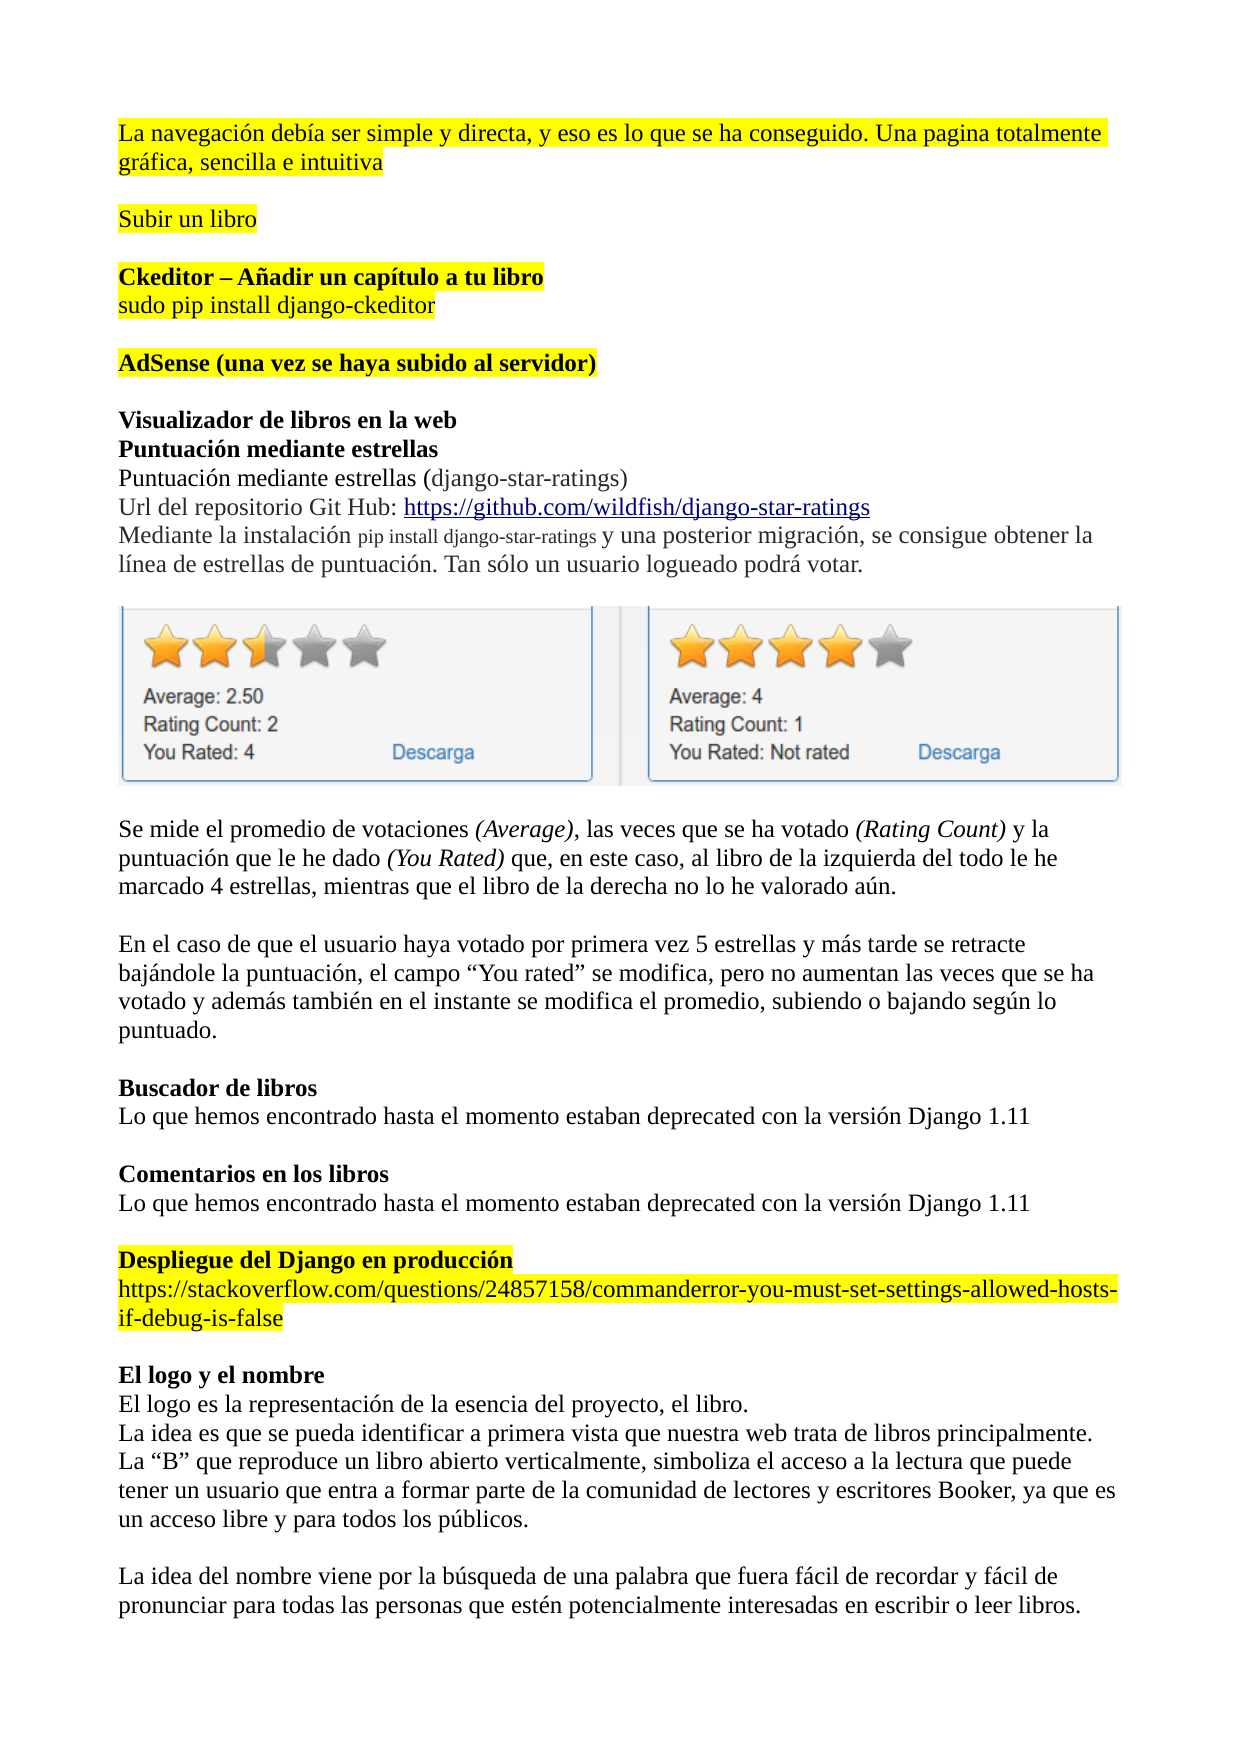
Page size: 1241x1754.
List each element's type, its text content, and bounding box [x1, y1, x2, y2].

text Url del repositorio Git Hub: https://github.com/wildfish/django-star-ratings [118, 492, 1122, 521]
text Puntuación mediante estrellas [118, 434, 1122, 463]
text https://stackoverflow.com/questions/24857158/commanderror-you-must-set-settings-allowed-hosts-if-debug-is-false [118, 1274, 1122, 1331]
text Ckeditor – Añadir un capítulo a tu libro [118, 262, 1122, 291]
text Mediante la instalación pip install django-star-ratings y una posterior migración, se consigue obtener la línea de estrellas de puntuación. Tan sólo un usuario logueado podrá votar. [118, 521, 1122, 578]
text Comentarios en los libros [118, 1159, 1122, 1188]
text Puntuación mediante estrellas (django-star-ratings) [118, 463, 1122, 492]
text Subir un libro [118, 204, 1122, 233]
text El logo es la representación de la esencia del proyecto, el libro. [118, 1389, 1122, 1418]
text AdSense (una vez se haya subido al servidor) [118, 348, 1122, 377]
text En el caso de que el usuario haya votado por primera vez 5 estrellas y más tarde se retracte bajándole la puntuación, el campo “You rated” se modifica, pero no aumentan las veces que se ha votado y además también en el instante se modifica el promedio, subiendo o bajando según lo puntuado. [118, 929, 1122, 1044]
text La idea del nombre viene por la búsqueda de una palabra que fuera fácil de recordar y fácil de pronunciar para todas las personas que estén potencialmente interesadas en escribir o leer libros. [118, 1561, 1122, 1619]
text Lo que hemos encontrado hasta el momento estaban deprecated con la versión Django 1.11 [118, 1101, 1122, 1130]
text Buscador de libros [118, 1073, 1122, 1101]
text El logo y el nombre [118, 1360, 1122, 1389]
text Lo que hemos encontrado hasta el momento estaban deprecated con la versión Django 1.11 [118, 1188, 1122, 1216]
text La idea es que se pueda identificar a primera vista que nuestra web trata de libros principalmente. La “B” que reproduce un libro abierto verticalmente, simboliza el acceso a la lectura que puede tener un usuario que entra a formar parte de la comunidad de lectores y escritores Booker, ya que es un acceso libre y para todos los públicos. [118, 1418, 1122, 1533]
picture [118, 606, 1123, 786]
text Se mide el promedio de votaciones (Average), las veces que se ha votado (Rating Count) y la puntuación que le he dado (You Rated) que, en este caso, al libro de la izquierda del todo le he marcado 4 estrellas, mientras que el libro de la derecha no lo he valorado aún. [118, 814, 1122, 900]
text sudo pip install django-ckeditor [118, 291, 1122, 319]
text La navegación debía ser simple y directa, y eso es lo que se ha conseguido. Una pagina totalmente gráfica, sencilla e intuitiva [118, 118, 1122, 176]
text Despliegue del Django en producción [118, 1245, 1122, 1274]
text Visualizador de libros en la web [118, 406, 1122, 434]
